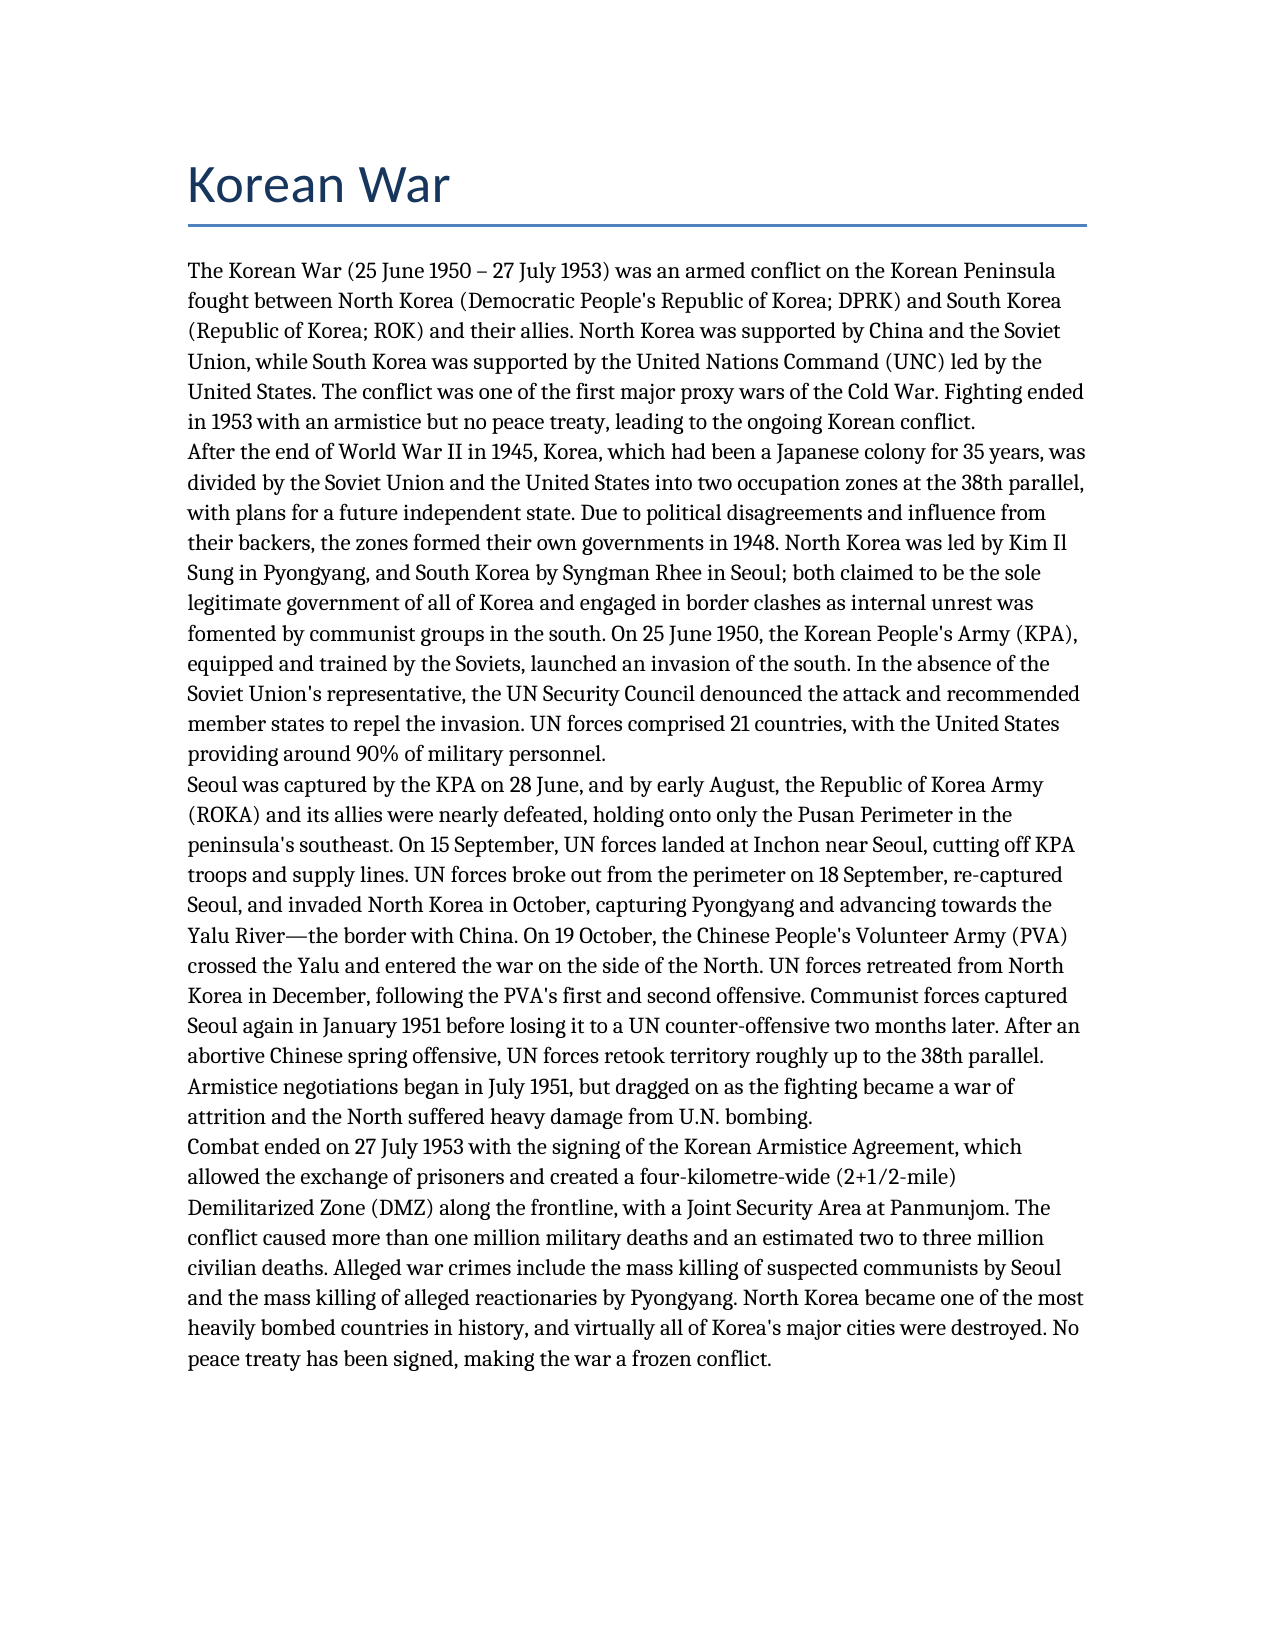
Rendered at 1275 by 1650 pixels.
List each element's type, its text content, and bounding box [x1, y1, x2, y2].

text The Korean War (25 June 1950 – 27 July 1953) was an armed conflict on the Korean Peninsula fought between North Korea (Democratic People's Republic of Korea; DPRK) and South Korea (Republic of Korea; ROK) and their allies. North Korea was supported by China and the Soviet Union, while South Korea was supported by the United Nations Command (UNC) led by the United States. The conflict was one of the first major proxy wars of the Cold War. Fighting ended in 1953 with an armistice but no peace treaty, leading to the ongoing Korean conflict. After the end of World War II in 1945, Korea, which had been a Japanese colony for 35 years, was divided by the Soviet Union and the United States into two occupation zones at the 38th parallel, with plans for a future independent state. Due to political disagreements and influence from their backers, the zones formed their own governments in 1948. North Korea was led by Kim Il Sung in Pyongyang, and South Korea by Syngman Rhee in Seoul; both claimed to be the sole legitimate government of all of Korea and engaged in border clashes as internal unrest was fomented by communist groups in the south. On 25 June 1950, the Korean People's Army (KPA), equipped and trained by the Soviets, launched an invasion of the south. In the absence of the Soviet Union's representative, the UN Security Council denounced the attack and recommended member states to repel the invasion. UN forces comprised 21 countries, with the United States providing around 90% of military personnel. Seoul was captured by the KPA on 28 June, and by early August, the Republic of Korea Army (ROKA) and its allies were nearly defeated, holding onto only the Pusan Perimeter in the peninsula's southeast. On 15 September, UN forces landed at Inchon near Seoul, cutting off KPA troops and supply lines. UN forces broke out from the perimeter on 18 September, re-captured Seoul, and invaded North Korea in October, capturing Pyongyang and advancing towards the Yalu River—the border with China. On 19 October, the Chinese People's Volunteer Army (PVA) crossed the Yalu and entered the war on the side of the North. UN forces retreated from North Korea in December, following the PVA's first and second offensive. Communist forces captured Seoul again in January 1951 before losing it to a UN counter-offensive two months later. After an abortive Chinese spring offensive, UN forces retook territory roughly up to the 38th parallel. Armistice negotiations began in July 1951, but dragged on as the fighting became a war of attrition and the North suffered heavy damage from U.N. bombing. Combat ended on 27 July 1953 with the signing of the Korean Armistice Agreement, which allowed the exchange of prisoners and created a four-kilometre-wide (2+1⁄2-mile) Demilitarized Zone (DMZ) along the frontline, with a Joint Security Area at Panmunjom. The conflict caused more than one million military deaths and an estimated two to three million civilian deaths. Alleged war crimes include the mass killing of suspected communists by Seoul and the mass killing of alleged reactionaries by Pyongyang. North Korea became one of the most heavily bombed countries in history, and virtually all of Korea's major cities were destroyed. No peace treaty has been signed, making the war a frozen conflict. [187, 258, 1087, 1372]
title Korean War [187, 150, 1087, 227]
